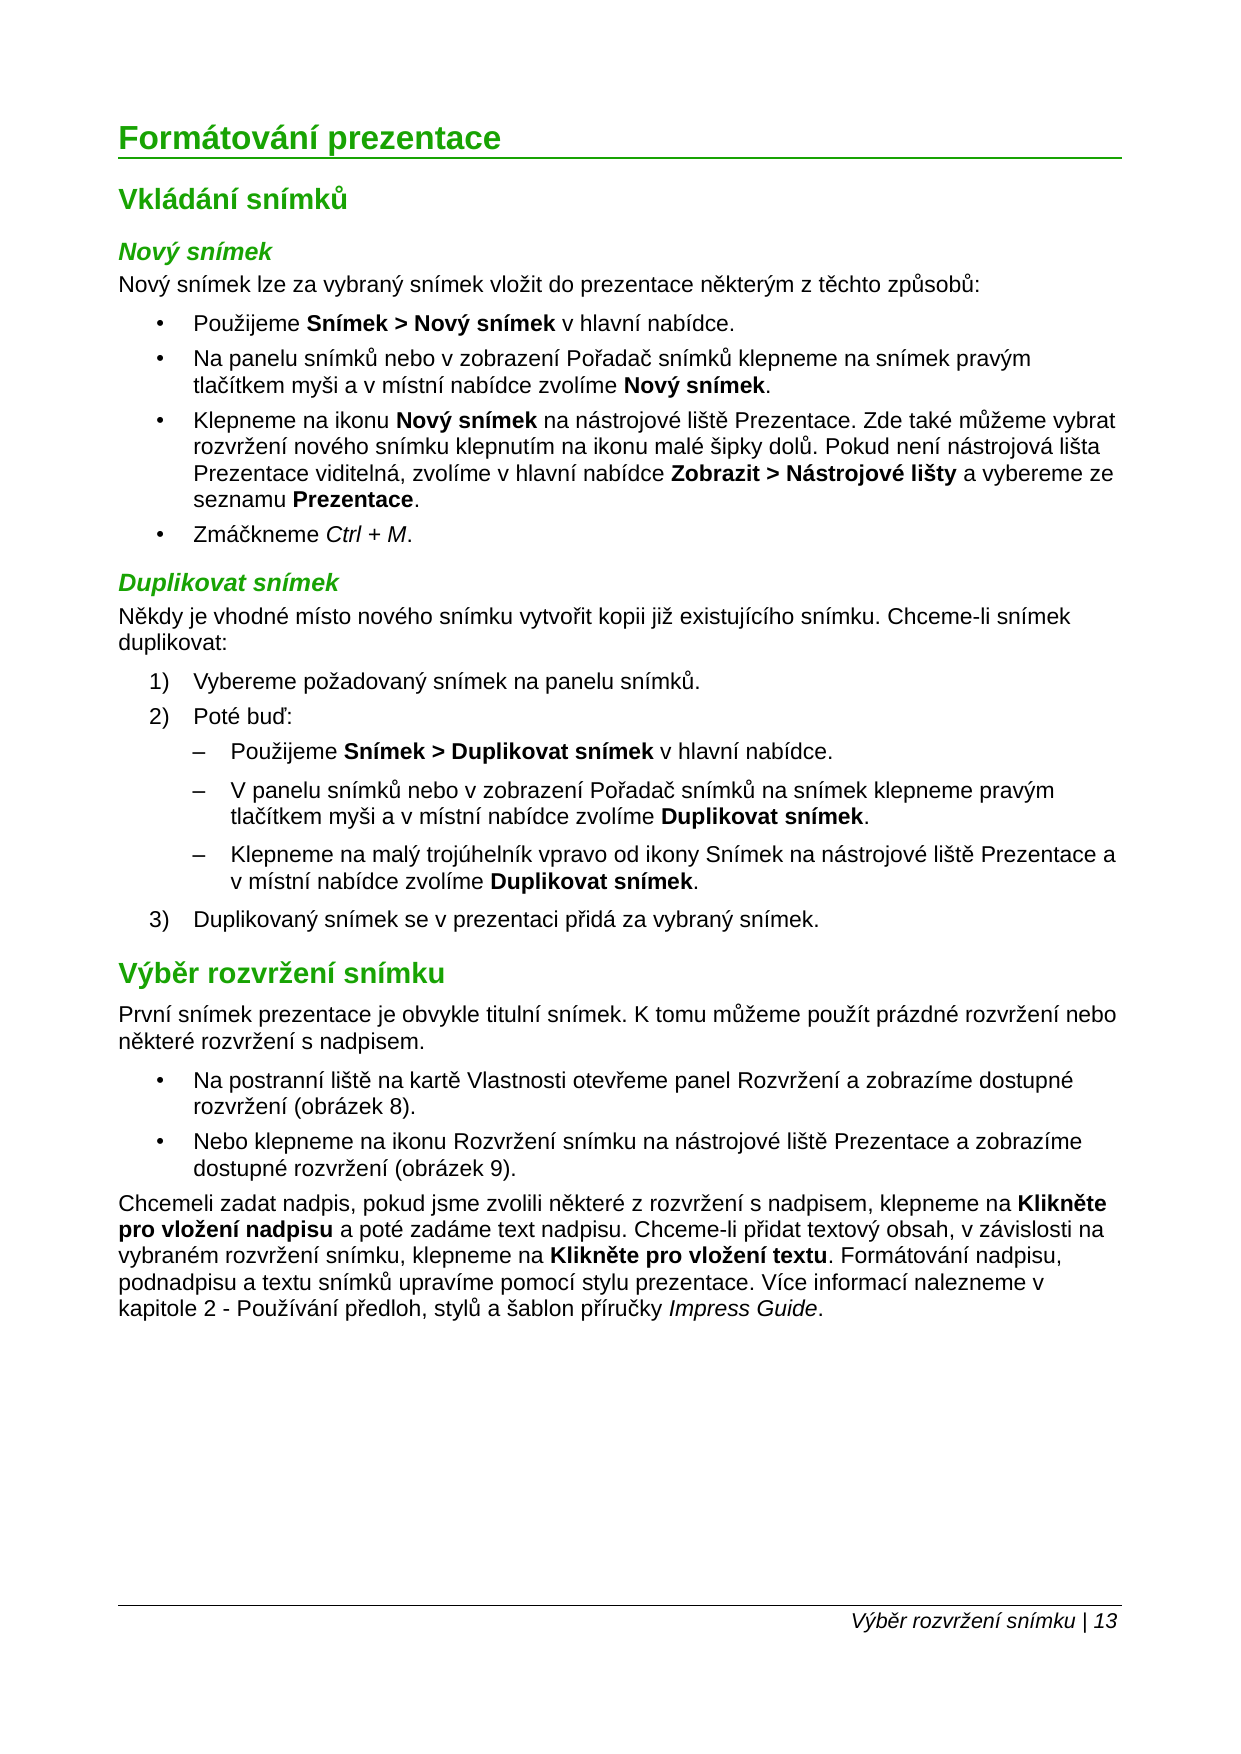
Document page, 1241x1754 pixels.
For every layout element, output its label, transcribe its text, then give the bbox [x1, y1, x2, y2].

list Zmáčkneme Ctrl + M. [156, 521, 1122, 547]
subtitle Výběr rozvržení snímku [118, 956, 1122, 989]
subtitle Vkládání snímků [118, 182, 1122, 216]
list Klepneme na ikonu Nový snímek na nástrojové liště Prezentace. Zde také můžeme vybrat rozvržení nového snímku klepnutím na ikonu malé šipky dolů. Pokud není nástrojová lišta Prezentace viditelná, zvolíme v hlavní nabídce Zobrazit > Nástrojové lišty a vybereme ze seznamu Prezentace. [156, 407, 1122, 512]
text Někdy je vhodné místo nového snímku vytvořit kopii již existujícího snímku. Chceme-li snímek duplikovat: [118, 603, 1122, 655]
text Chceme­li zadat nadpis, pokud jsme zvolili některé z rozvržení s nadpisem, klepneme na Klikněte pro vložení nadpisu a poté zadáme text nadpisu. Chceme-li přidat textový obsah, v závislosti na vybraném rozvržení snímku, klepneme na Klikněte pro vložení textu. Formátování nadpisu, podnadpisu a textu snímků upravíme pomocí stylu prezentace. Více informací nalezneme v kapitole 2 - Používání předloh, stylů a šablon příručky Impress Guide. [118, 1190, 1122, 1321]
list Na panelu snímků nebo v zobrazení Pořadač snímků klepneme na snímek pravým tlačítkem myši a v místní nabídce zvolíme Nový snímek. [156, 345, 1122, 398]
list Nový snímek lze za vybraný snímek vložit do prezentace některým z těchto způsobů: [118, 271, 1122, 297]
subtitle Duplikovat snímek [118, 568, 1122, 597]
list Vybereme požadovaný snímek na panelu snímků. [169, 668, 1122, 694]
list Duplikovaný snímek se v prezentaci přidá za vybraný snímek. [169, 906, 1122, 932]
text První snímek prezentace je obvykle titulní snímek. K tomu můžeme použít prázdné rozvržení nebo některé rozvržení s nadpisem. [118, 1001, 1122, 1054]
list Použijeme Snímek > Duplikovat snímek v hlavní nabídce. [192, 738, 1122, 765]
list Klepneme na malý trojúhelník vpravo od ikony Snímek na nástrojové liště Prezentace a v místní nabídce zvolíme Duplikovat snímek. [192, 841, 1122, 894]
list Na postranní liště na kartě Vlastnosti otevřeme panel Rozvržení a zobrazíme dostupné rozvržení (obrázek 8). [156, 1067, 1122, 1119]
subtitle Nový snímek [118, 236, 1122, 265]
list Nebo klepneme na ikonu Rozvržení snímku na nástrojové liště Prezentace a zobrazíme dostupné rozvržení (obrázek 9). [156, 1128, 1122, 1181]
list Použijeme Snímek > Nový snímek v hlavní nabídce. [156, 310, 1122, 336]
list V panelu snímků nebo v zobrazení Pořadač snímků na snímek klepneme pravým tlačítkem myši a v místní nabídce zvolíme Duplikovat snímek. [192, 777, 1122, 829]
subtitle Formátování prezentace [118, 118, 1122, 157]
list Poté buď: [169, 703, 1122, 729]
